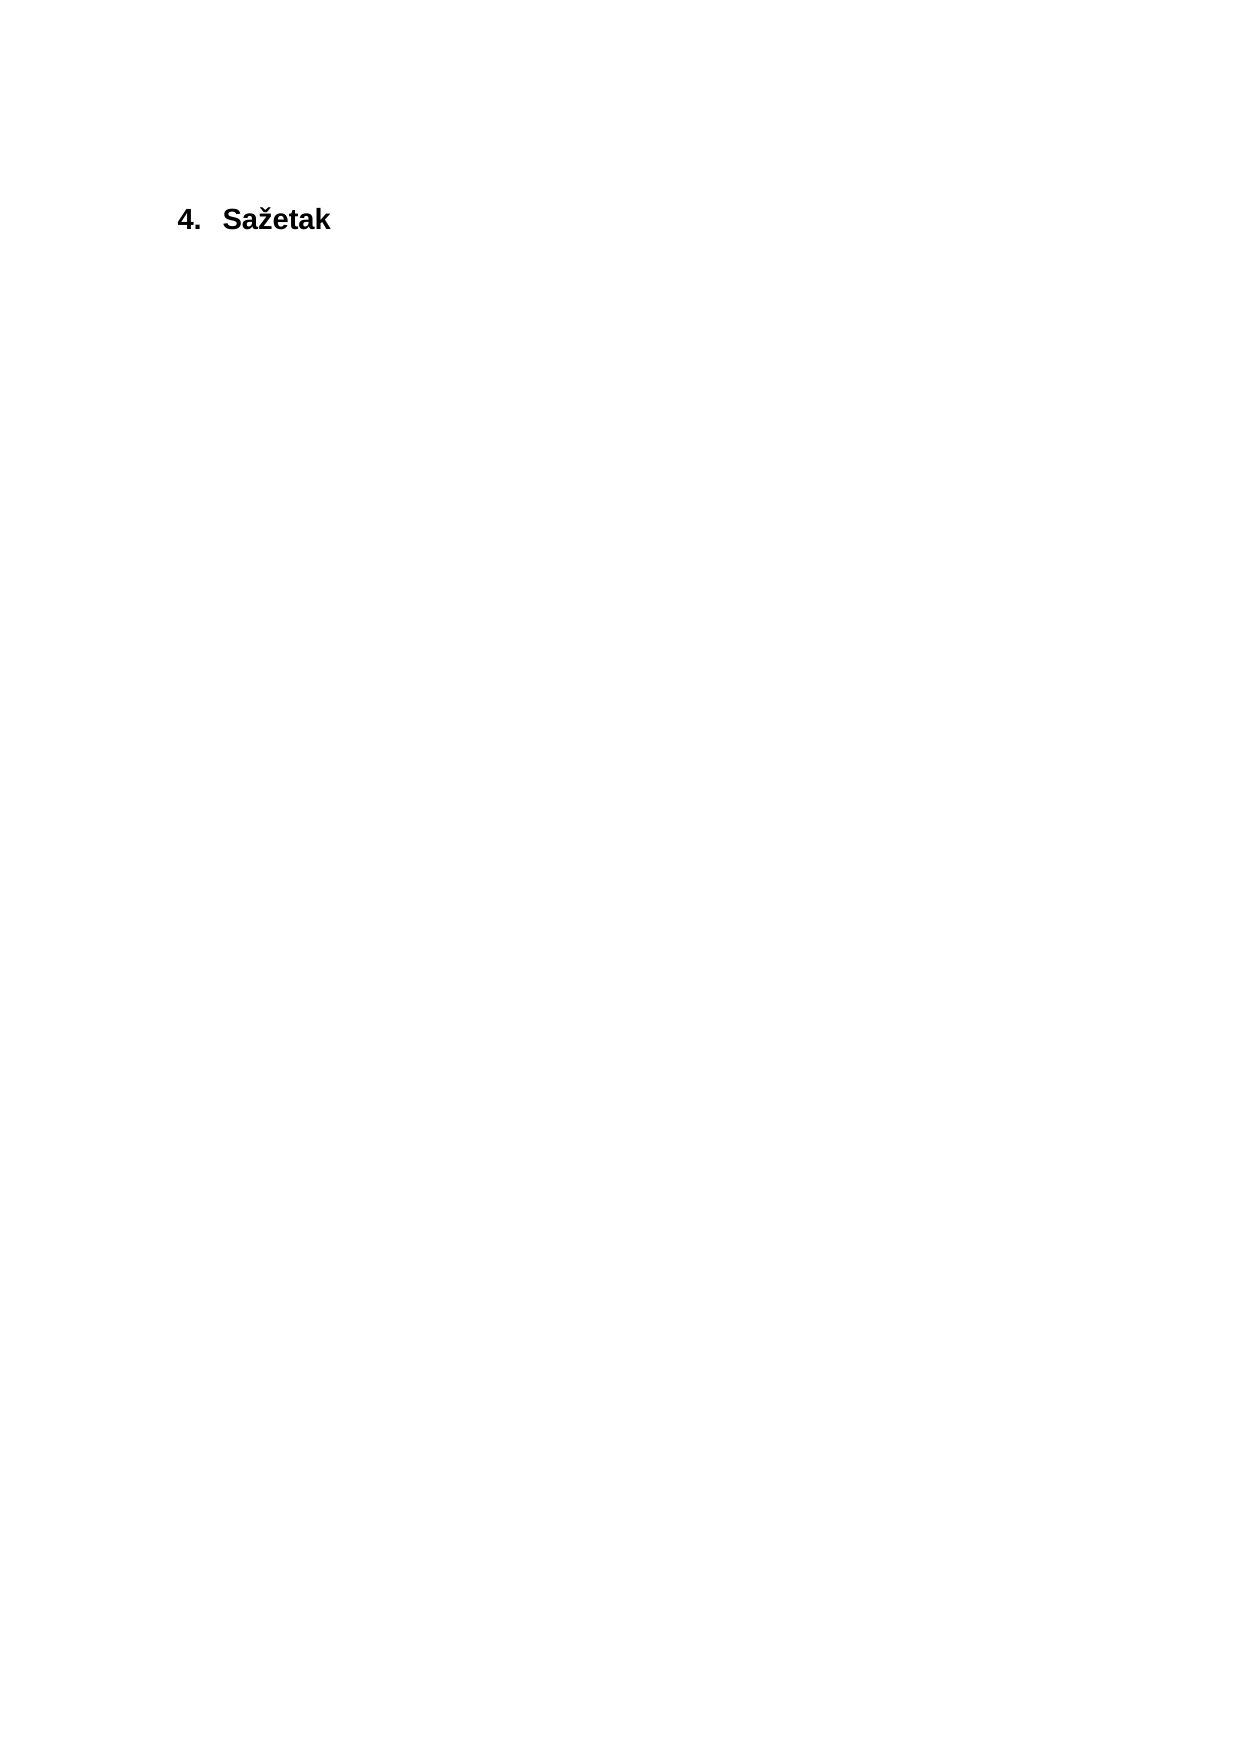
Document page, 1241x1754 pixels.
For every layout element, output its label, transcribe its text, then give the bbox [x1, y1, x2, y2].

subtitle Sažetak [177, 202, 612, 236]
